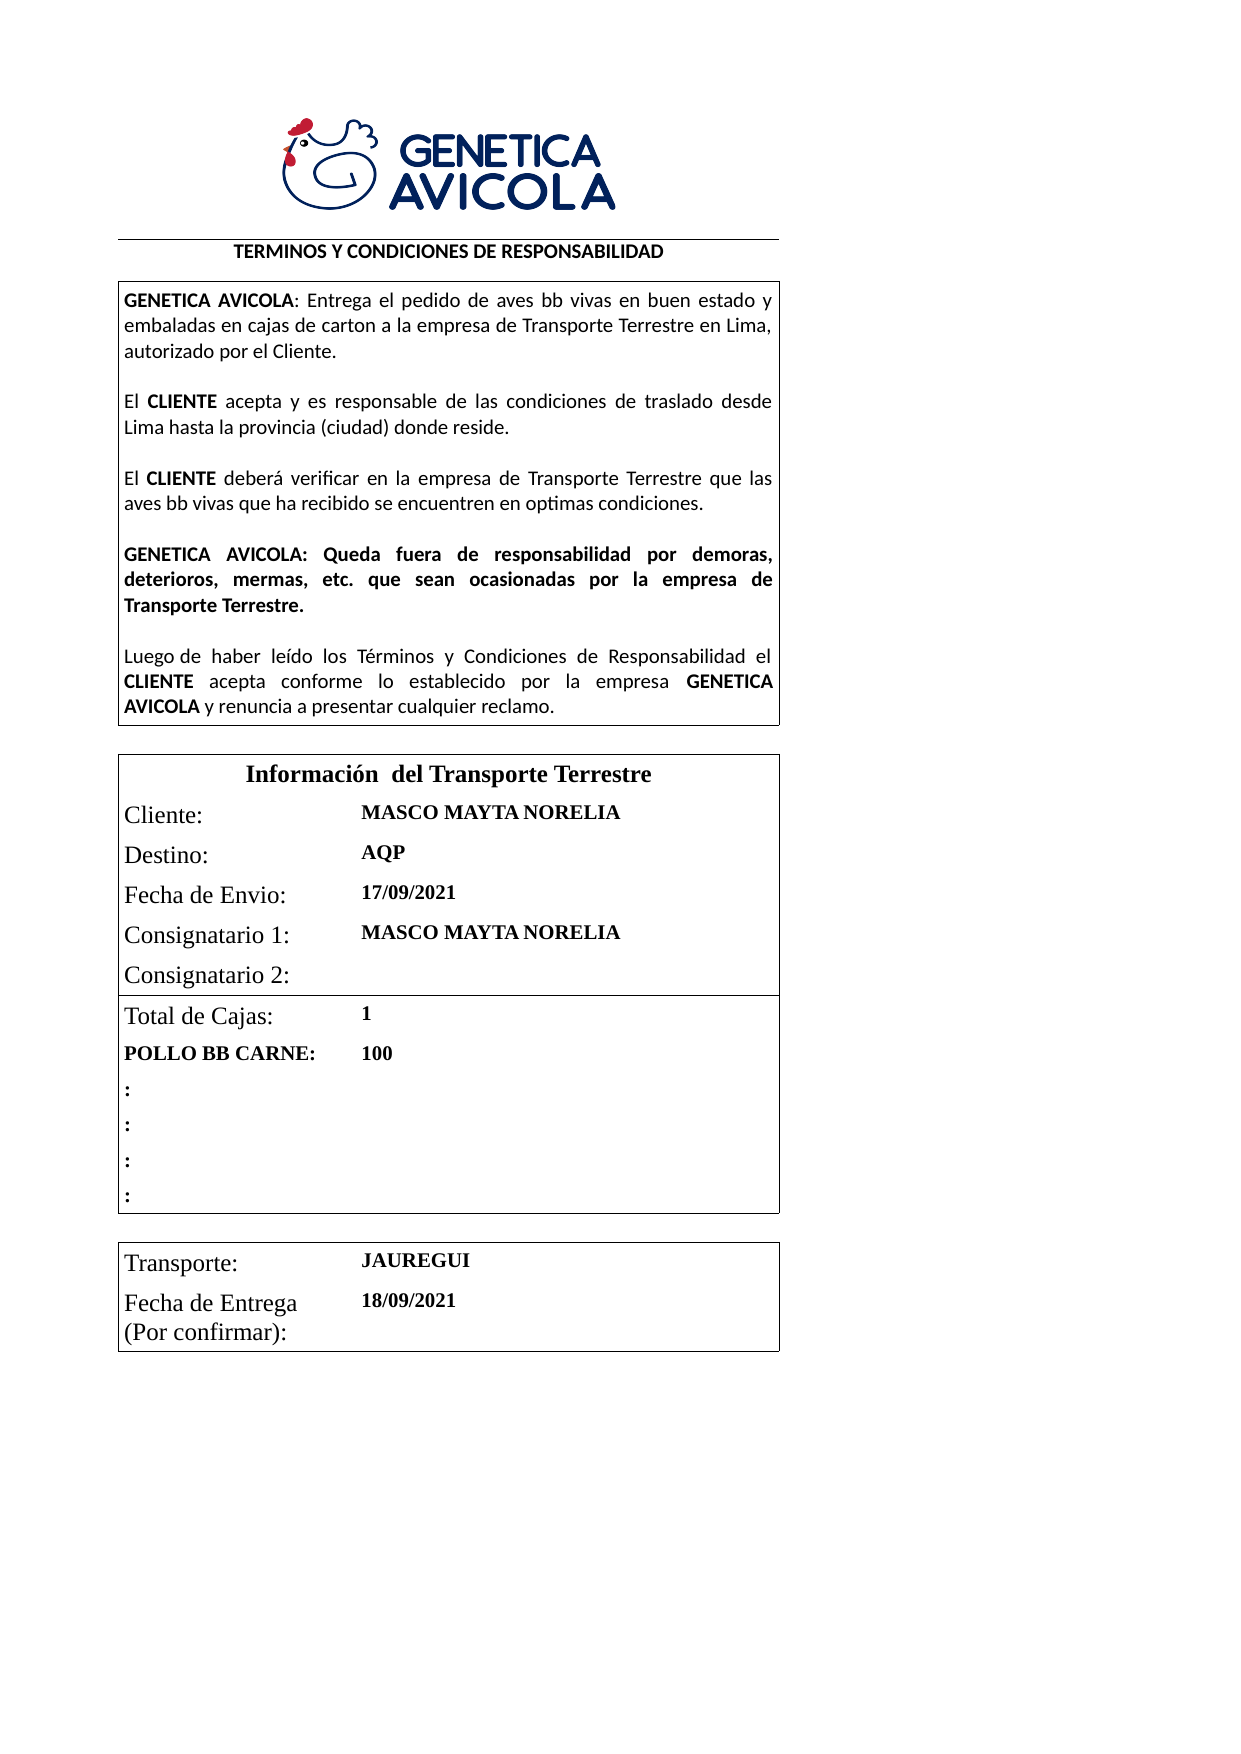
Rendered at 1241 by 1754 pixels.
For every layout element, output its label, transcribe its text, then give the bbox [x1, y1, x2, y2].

table_cell [356, 1142, 779, 1177]
table_cell GENETICA AVICOLA: Entrega el pedido de aves bb vivas en buen estado y embaladas en cajas de carton a la empresa de Transporte Terrestre en Lima, autorizado por el Cliente. El CLIENTE acepta y es responsable de las condiciones de traslado desde Lima hasta la provincia (ciudad) donde reside. El CLIENTE deberá verificar en la empresa de Transporte Terrestre que las aves bb vivas que ha recibido se encuentren en optimas condiciones. GENETICA AVICOLA: Queda fuera de responsabilidad por demoras, deterioros, mermas, etc. que sean ocasionadas por la empresa de Transporte Terrestre. Luego de haber leído los Términos y Condiciones de Responsabilidad el CLIENTE acepta conforme lo establecido por la empresa GENETICA AVICOLA y renuncia a presentar cualquier reclamo. [119, 282, 779, 725]
table_cell [356, 1106, 779, 1142]
table_cell AQP [356, 834, 779, 874]
table_cell [118, 1214, 356, 1242]
table_cell [356, 955, 779, 995]
table_cell Destino: [119, 834, 356, 874]
table_cell [356, 1071, 779, 1106]
table_cell [356, 1178, 779, 1213]
table_cell Consignatario 2: [119, 955, 356, 995]
table_cell 17/09/2021 [356, 874, 779, 914]
table_cell MASCO MAYTA NORELIA [356, 794, 779, 834]
table_cell : [119, 1142, 356, 1177]
table_cell [356, 1214, 779, 1242]
picture [282, 118, 616, 210]
table_cell 1 [356, 996, 779, 1035]
table_header Información del Transporte Terrestre [119, 755, 779, 794]
table_cell Fecha de Envio: [119, 874, 356, 914]
table_cell Cliente: [119, 794, 356, 834]
table_cell JAUREGUI [356, 1243, 779, 1282]
table_cell : [119, 1106, 356, 1142]
table_cell Transporte: [119, 1243, 356, 1282]
table_cell MASCO MAYTA NORELIA [356, 915, 779, 955]
table_cell Consignatario 1: [119, 915, 356, 955]
table_cell : [119, 1178, 356, 1213]
table_cell POLLO BB CARNE: [119, 1035, 356, 1071]
table_cell 18/09/2021 [356, 1282, 779, 1351]
table_cell 100 [356, 1035, 779, 1071]
table_cell Fecha de Entrega (Por confirmar): [119, 1282, 356, 1351]
table_cell Total de Cajas: [119, 996, 356, 1035]
table_cell : [119, 1071, 356, 1106]
table_header TERMINOS Y CONDICIONES DE RESPONSABILIDAD [118, 240, 779, 281]
